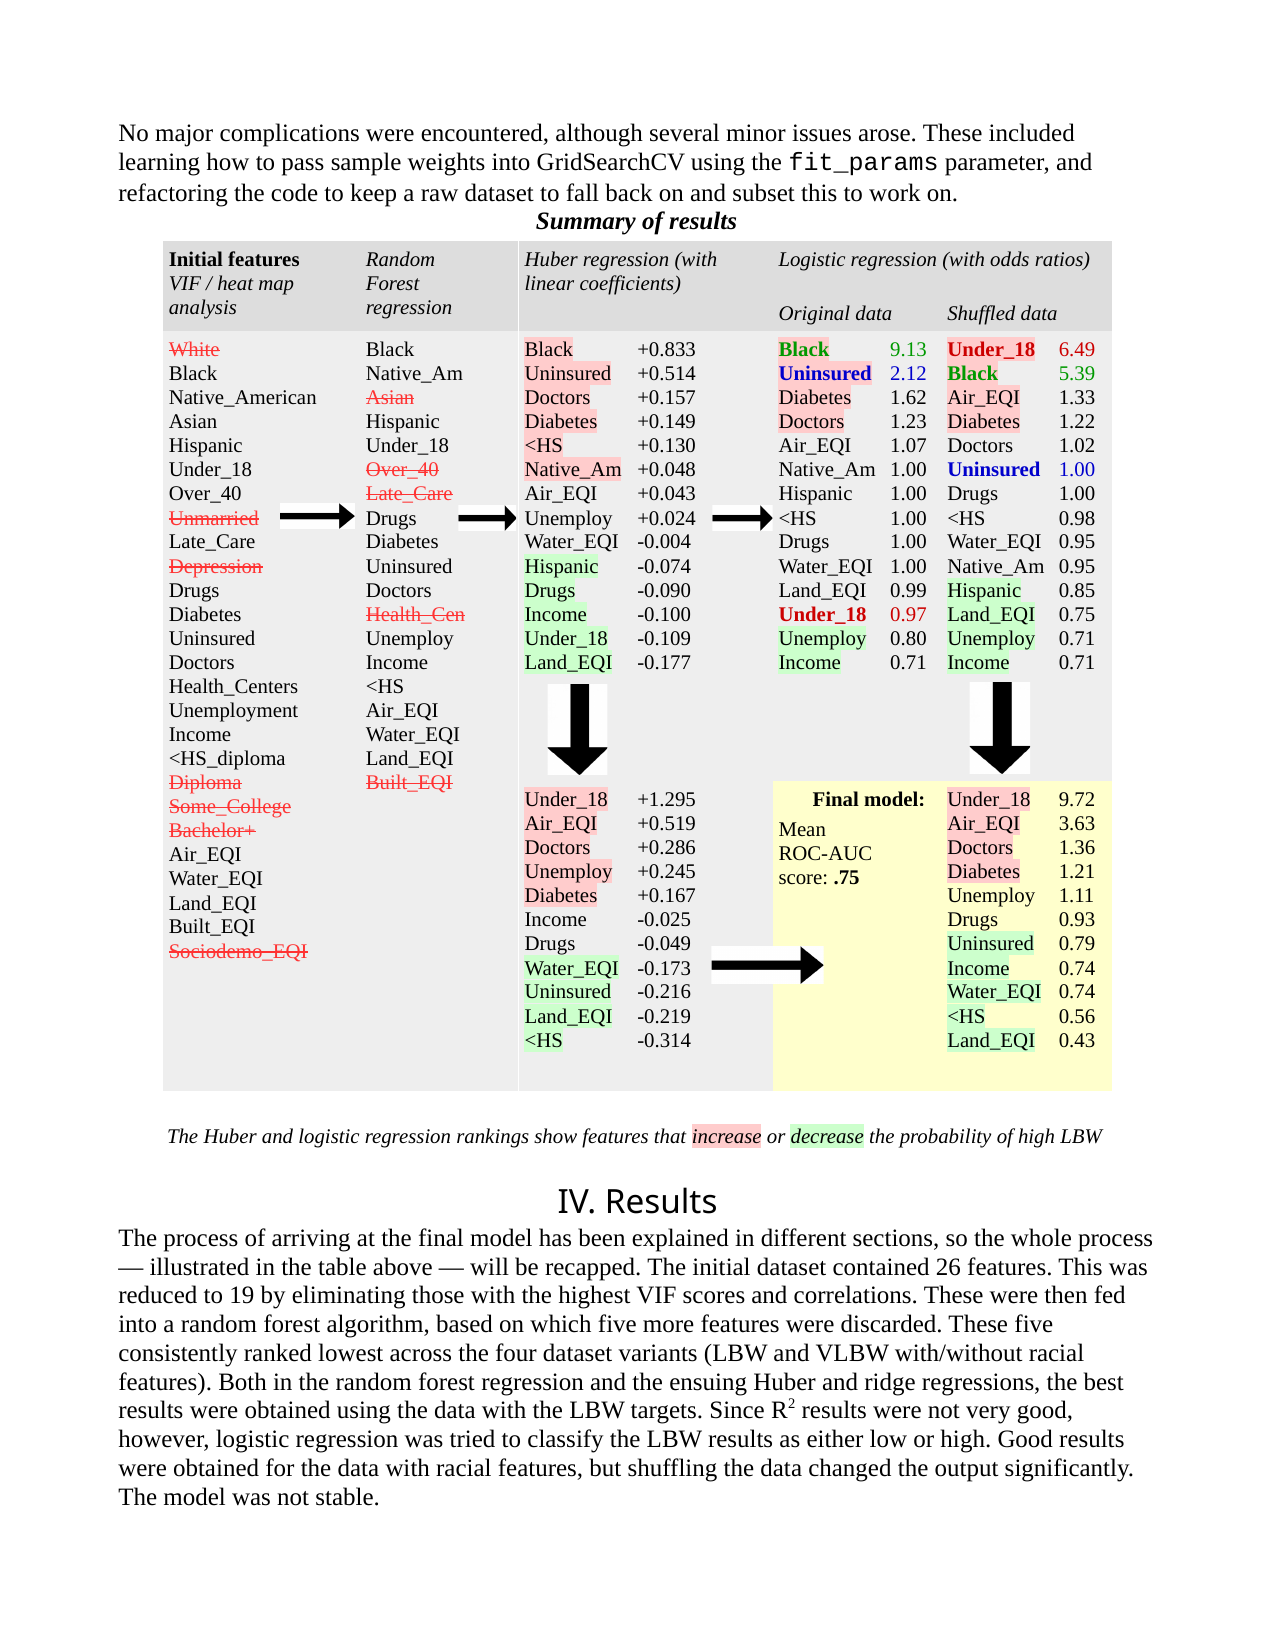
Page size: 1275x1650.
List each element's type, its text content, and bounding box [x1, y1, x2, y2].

table_cell [884, 901, 941, 931]
table_cell +0.833 +0.514 +0.157 +0.149 +0.130 +0.048 +0.043 +0.024 -0.004 -0.074 -0.090 -0.100 -0.109 -0.177 [631, 331, 734, 691]
table_cell [884, 1021, 941, 1051]
table_cell [884, 811, 941, 841]
table_cell [323, 451, 360, 481]
table_cell [481, 421, 518, 451]
table_cell Shuffled data [941, 295, 1112, 331]
table_cell [481, 361, 518, 391]
text No major complications were encountered, although several minor issues arose. These included learning how to pass sample weights into GridSearchCV using the fit_params parameter, and refactoring the code to keep a raw dataset to fall back on and subset this to work on. [118, 118, 1157, 206]
table_cell [163, 1021, 323, 1051]
table_cell [773, 991, 884, 1021]
table_cell [884, 961, 941, 991]
table_cell 9.72 3.63 1.36 1.21 1.11 0.93 0.79 0.74 0.74 0.56 0.43 [1053, 781, 1112, 1091]
table_cell [481, 541, 518, 571]
table_cell [734, 1021, 773, 1051]
table_cell [734, 1051, 773, 1091]
table_cell [734, 991, 773, 1021]
table_cell [481, 295, 518, 331]
table_cell [481, 481, 518, 511]
table_cell [323, 541, 360, 571]
table_cell [481, 391, 518, 421]
table_cell [481, 901, 518, 931]
table_cell [631, 721, 734, 751]
table_cell [360, 931, 481, 961]
table_cell [323, 1021, 360, 1051]
table_cell +1.295 +0.519 +0.286 +0.245 +0.167 -0.025 -0.049 -0.173 -0.216 -0.219 -0.314 [631, 781, 734, 1091]
table_cell [941, 751, 1053, 781]
table_cell [884, 841, 941, 871]
table_cell [734, 361, 773, 391]
table_cell [481, 511, 518, 541]
table_cell [773, 931, 884, 961]
table_cell [481, 961, 518, 991]
table_cell 6.49 5.39 1.33 1.22 1.02 1.00 1.00 0.98 0.95 0.95 0.85 0.75 0.71 0.71 [1053, 331, 1112, 721]
table_cell [481, 811, 518, 841]
table_cell [323, 571, 360, 601]
table_cell [773, 961, 884, 991]
table_cell [481, 571, 518, 601]
table_cell Black Uninsured Diabetes Doctors Air_EQI Native_Am Hispanic <HS Drugs Water_EQI Land_EQI Under_18 Unemploy Income [773, 331, 884, 751]
picture [712, 505, 773, 531]
table_cell [773, 751, 884, 781]
table_cell [481, 931, 518, 961]
table_cell [519, 751, 631, 781]
table_cell [884, 991, 941, 1021]
table_cell Under_18 Air_EQI Doctors Diabetes Unemploy Drugs Uninsured Income Water_EQI <HS Land_EQI [941, 781, 1053, 1091]
table_cell [631, 691, 734, 721]
table_cell [323, 691, 360, 721]
picture [458, 505, 517, 531]
table_cell [323, 265, 360, 295]
table_cell Under_18 Air_EQI Doctors Unemploy Diabetes Income Drugs Water_EQI Uninsured Land_EQI <HS [519, 781, 631, 1091]
table_cell [481, 331, 518, 361]
table_cell [734, 661, 773, 691]
table_cell [323, 901, 360, 931]
table_cell [360, 901, 481, 931]
picture [280, 503, 355, 529]
table_cell [323, 781, 360, 811]
table_cell [323, 481, 360, 511]
table_cell [734, 451, 773, 481]
table_cell [481, 781, 518, 811]
table_cell [734, 871, 773, 901]
table_cell [734, 531, 773, 541]
table_cell [481, 1021, 518, 1051]
table_cell [323, 871, 360, 901]
table_cell [481, 991, 518, 1021]
table_cell [360, 991, 481, 1021]
table_cell [360, 871, 481, 901]
table_cell [481, 265, 518, 295]
table_cell [323, 811, 360, 841]
table_cell [163, 1051, 323, 1091]
table_cell Black Uninsured Doctors Diabetes <HS Native_Am Air_EQI Unemploy Water_EQI Hispanic Drugs Income Under_18 Land_EQI [519, 331, 631, 751]
table_cell [481, 721, 518, 751]
table_cell [481, 751, 518, 781]
table_cell [323, 601, 360, 631]
table_cell [734, 331, 773, 361]
table_cell [734, 265, 773, 295]
table_cell [734, 691, 773, 721]
table_cell [481, 451, 518, 481]
text The process of arriving at the final model has been explained in different sections, so the whole process — illustrated in the table above — will be recapped. The initial dataset contained 26 features. This was reduced to 19 by eliminating those with the highest VIF scores and correlations. These were then fed into a random forest algorithm, based on which five more features were discarded. These five consistently ranked lowest across the four dataset variants (LBW and VLBW with/without racial features). Both in the random forest regression and the ensuing Huber and ridge regressions, the best results were obtained using the data with the LBW targets. Since R2 results were not very good, however, logistic regression was tried to classify the LBW results as either low or high. Good results were obtained for the data with racial features, but shuffling the data changed the output significantly. The model was not stable. [118, 1223, 1157, 1510]
table_cell [734, 901, 773, 931]
picture [711, 946, 824, 984]
table_cell [323, 421, 360, 451]
table_cell [773, 1021, 884, 1051]
table_header Initial features VIF / heat map analysis [163, 241, 323, 331]
table_cell [323, 661, 360, 691]
table_cell [884, 931, 941, 961]
table_cell [734, 984, 773, 991]
table_cell [360, 1021, 481, 1051]
table_cell [163, 991, 323, 1021]
table_cell [323, 721, 360, 751]
table_cell [481, 841, 518, 871]
table_cell [734, 481, 773, 505]
table_cell [481, 871, 518, 901]
table_header [734, 241, 773, 265]
table_cell Mean ROC-AUC score: .75 [773, 811, 884, 931]
table_cell [734, 841, 773, 871]
table_cell 9.13 2.12 1.62 1.23 1.07 1.00 1.00 1.00 1.00 1.00 0.99 0.97 0.80 0.71 [884, 331, 941, 781]
table_cell [481, 631, 518, 661]
text Summary of results [118, 206, 1157, 235]
table_cell [360, 1051, 481, 1091]
table_cell [481, 691, 518, 721]
table_cell [323, 391, 360, 421]
table_cell [884, 871, 941, 901]
table_cell [734, 391, 773, 421]
picture [969, 682, 1031, 774]
table_cell Final model: [773, 781, 941, 811]
table_cell Black Native_Am Asian Hispanic Under_18 Over_40 Late_Care Drugs Diabetes Uninsured Doctors Health_Cen Unemploy Income <HS Air_EQI Water_EQI Land_EQI Built_EQI [360, 331, 481, 841]
table_cell [360, 841, 481, 871]
table_cell [481, 1051, 518, 1091]
table_cell [323, 331, 360, 361]
table_cell [773, 1051, 884, 1091]
table_cell [734, 421, 773, 451]
text IV. Results [118, 1177, 1157, 1223]
table_cell [323, 361, 360, 391]
table_cell Original data [773, 295, 941, 331]
table_cell [323, 1051, 360, 1091]
table_cell White Black Native_American Asian Hispanic Under_18 Over_40 Unmarried Late_Care Depression Drugs Diabetes Uninsured Doctors Health_Centers Unemployment Income <HS_diploma Diploma Some_College Bachelor+ Air_EQI Water_EQI Land_EQI Built_EQI Sociodemo_EQI [163, 331, 323, 991]
table_cell [734, 721, 773, 751]
table_cell [323, 511, 360, 541]
table_cell [734, 781, 773, 811]
picture [547, 684, 608, 775]
text The Huber and logistic regression rankings show features that increase or decrease the probability of high LBW [118, 1120, 1157, 1149]
table_header Huber regression (with linear coefficients) [519, 241, 734, 331]
table_cell [481, 661, 518, 691]
table_cell [1053, 751, 1112, 781]
table_cell [734, 751, 773, 781]
table_cell [884, 1051, 941, 1091]
table_header [323, 241, 360, 265]
table_cell [323, 931, 360, 961]
table_cell [734, 295, 773, 331]
table_cell [734, 541, 773, 571]
table_cell [734, 931, 773, 946]
table_cell [734, 811, 773, 841]
table_cell [360, 961, 481, 991]
table_cell [323, 631, 360, 661]
table_cell [734, 601, 773, 631]
table_header Random Forest regression [360, 241, 481, 331]
table_cell [1053, 721, 1112, 751]
table_cell [323, 991, 360, 1021]
table_cell [734, 631, 773, 661]
table_cell [631, 751, 734, 781]
table_cell [323, 961, 360, 991]
table_header Logistic regression (with odds ratios) [773, 241, 1112, 295]
table_header [481, 241, 518, 265]
table_cell Under_18 Black Air_EQI Diabetes Doctors Uninsured Drugs <HS Water_EQI Native_Am Hispanic Land_EQI Unemploy Income [941, 331, 1053, 751]
table_cell [323, 751, 360, 781]
table_cell [734, 571, 773, 601]
table_cell [481, 601, 518, 631]
table_cell [323, 295, 360, 331]
table_cell [323, 841, 360, 871]
